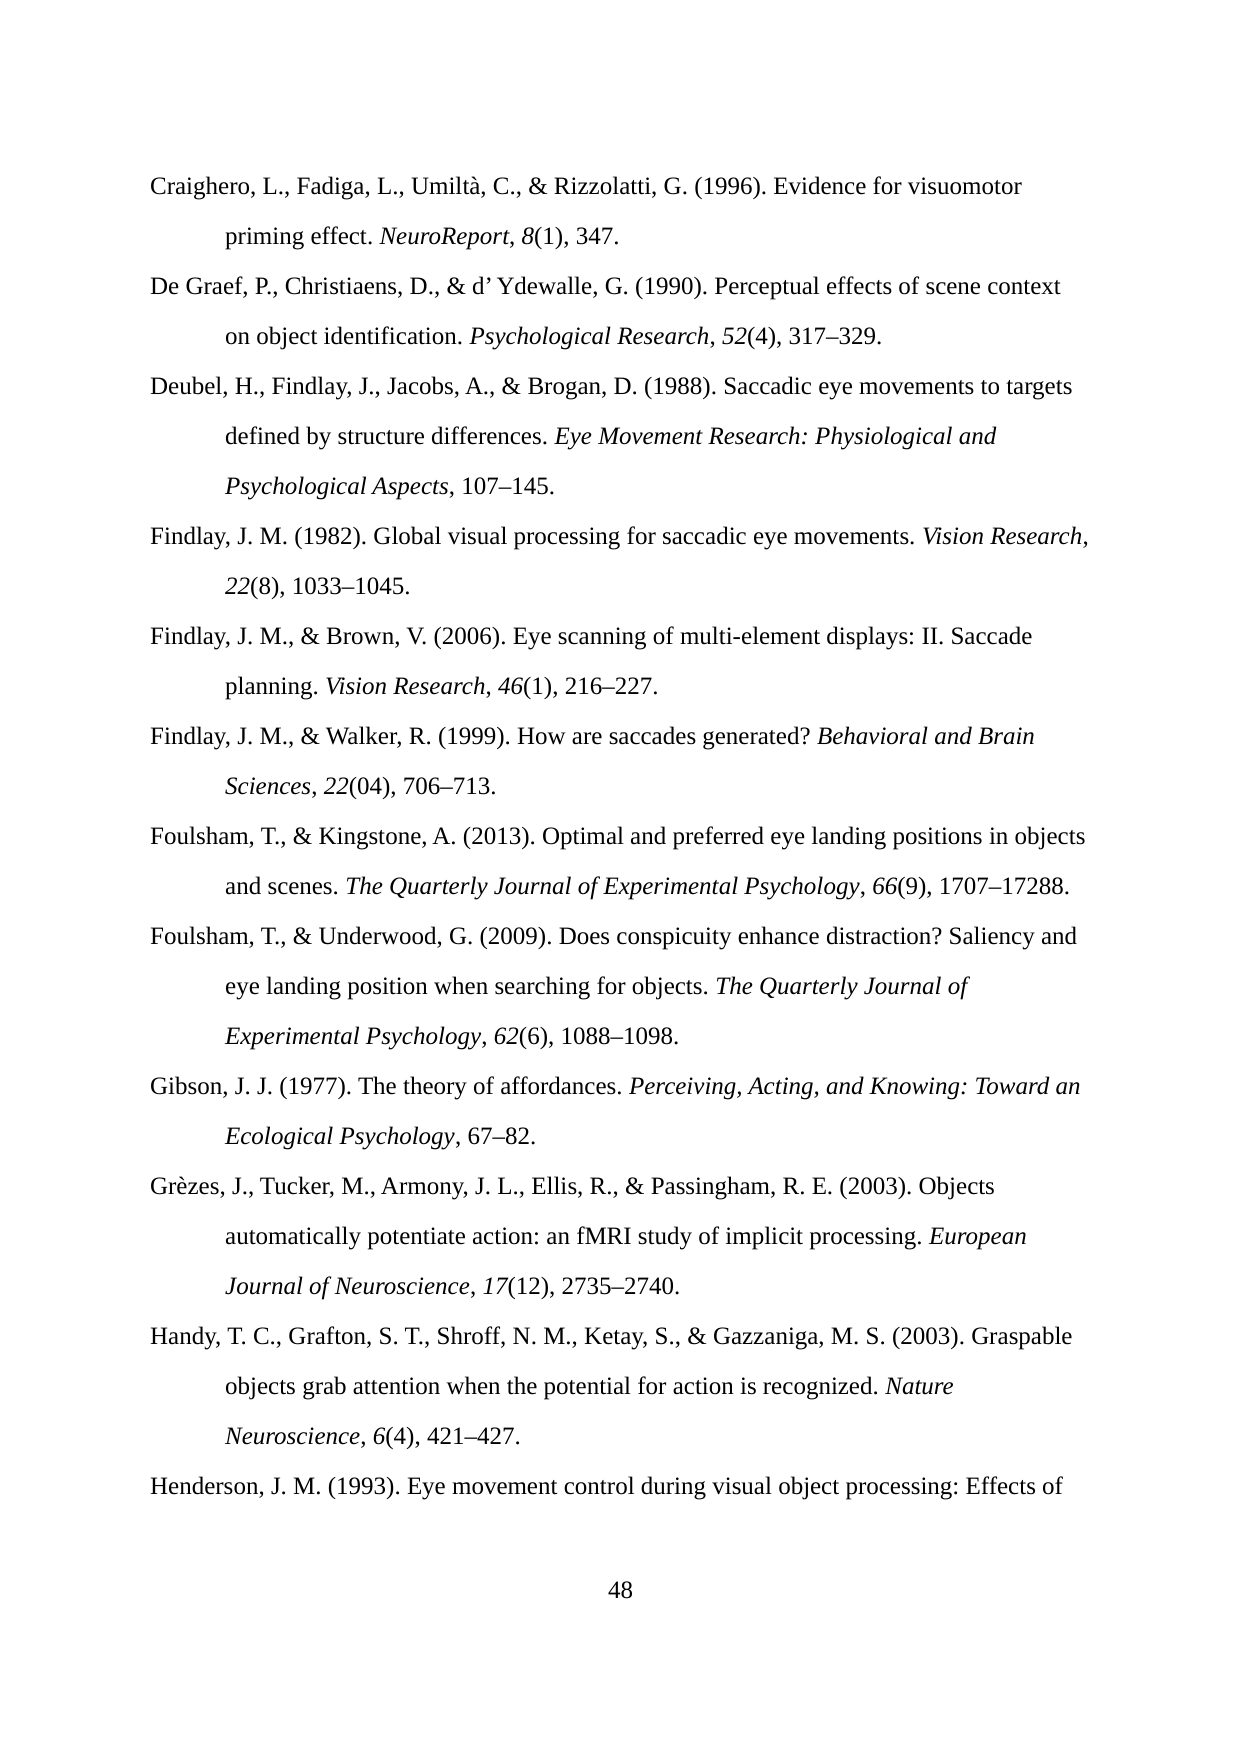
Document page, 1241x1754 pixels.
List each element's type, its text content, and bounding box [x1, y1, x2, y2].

text Findlay, J. M., & Walker, R. (1999). How are saccades generated? Behavioral and Brain Sciences, 22(04), 706–713. [150, 700, 1091, 800]
text Craighero, L., Fadiga, L., Umiltà, C., & Rizzolatti, G. (1996). Evidence for visuomotor priming effect. NeuroReport, 8(1), 347. [150, 150, 1091, 250]
text Foulsham, T., & Underwood, G. (2009). Does conspicuity enhance distraction? Saliency and eye landing position when searching for objects. The Quarterly Journal of Experimental Psychology, 62(6), 1088–1098. [150, 900, 1091, 1050]
text Deubel, H., Findlay, J., Jacobs, A., & Brogan, D. (1988). Saccadic eye movements to targets defined by structure differences. Eye Movement Research: Physiological and Psychological Aspects, 107–145. [150, 350, 1091, 500]
text Foulsham, T., & Kingstone, A. (2013). Optimal and preferred eye landing positions in objects and scenes. The Quarterly Journal of Experimental Psychology, 66(9), 1707–17288. [150, 800, 1091, 900]
text De Graef, P., Christiaens, D., & d’ Ydewalle, G. (1990). Perceptual effects of scene context on object identification. Psychological Research, 52(4), 317–329. [150, 250, 1091, 350]
text Grèzes, J., Tucker, M., Armony, J. L., Ellis, R., & Passingham, R. E. (2003). Objects automatically potentiate action: an fMRI study of implicit processing. European Journal of Neuroscience, 17(12), 2735–2740. [150, 1150, 1091, 1300]
text Henderson, J. M. (1993). Eye movement control during visual object processing: Effects of [150, 1450, 1091, 1500]
text Handy, T. C., Grafton, S. T., Shroff, N. M., Ketay, S., & Gazzaniga, M. S. (2003). Graspable objects grab attention when the potential for action is recognized. Nature Neuroscience, 6(4), 421–427. [150, 1300, 1091, 1450]
text Findlay, J. M. (1982). Global visual processing for saccadic eye movements. Vision Research, 22(8), 1033–1045. [150, 500, 1091, 600]
text Gibson, J. J. (1977). The theory of affordances. Perceiving, Acting, and Knowing: Toward an Ecological Psychology, 67–82. [150, 1050, 1091, 1150]
text Findlay, J. M., & Brown, V. (2006). Eye scanning of multi-element displays: II. Saccade planning. Vision Research, 46(1), 216–227. [150, 600, 1091, 700]
